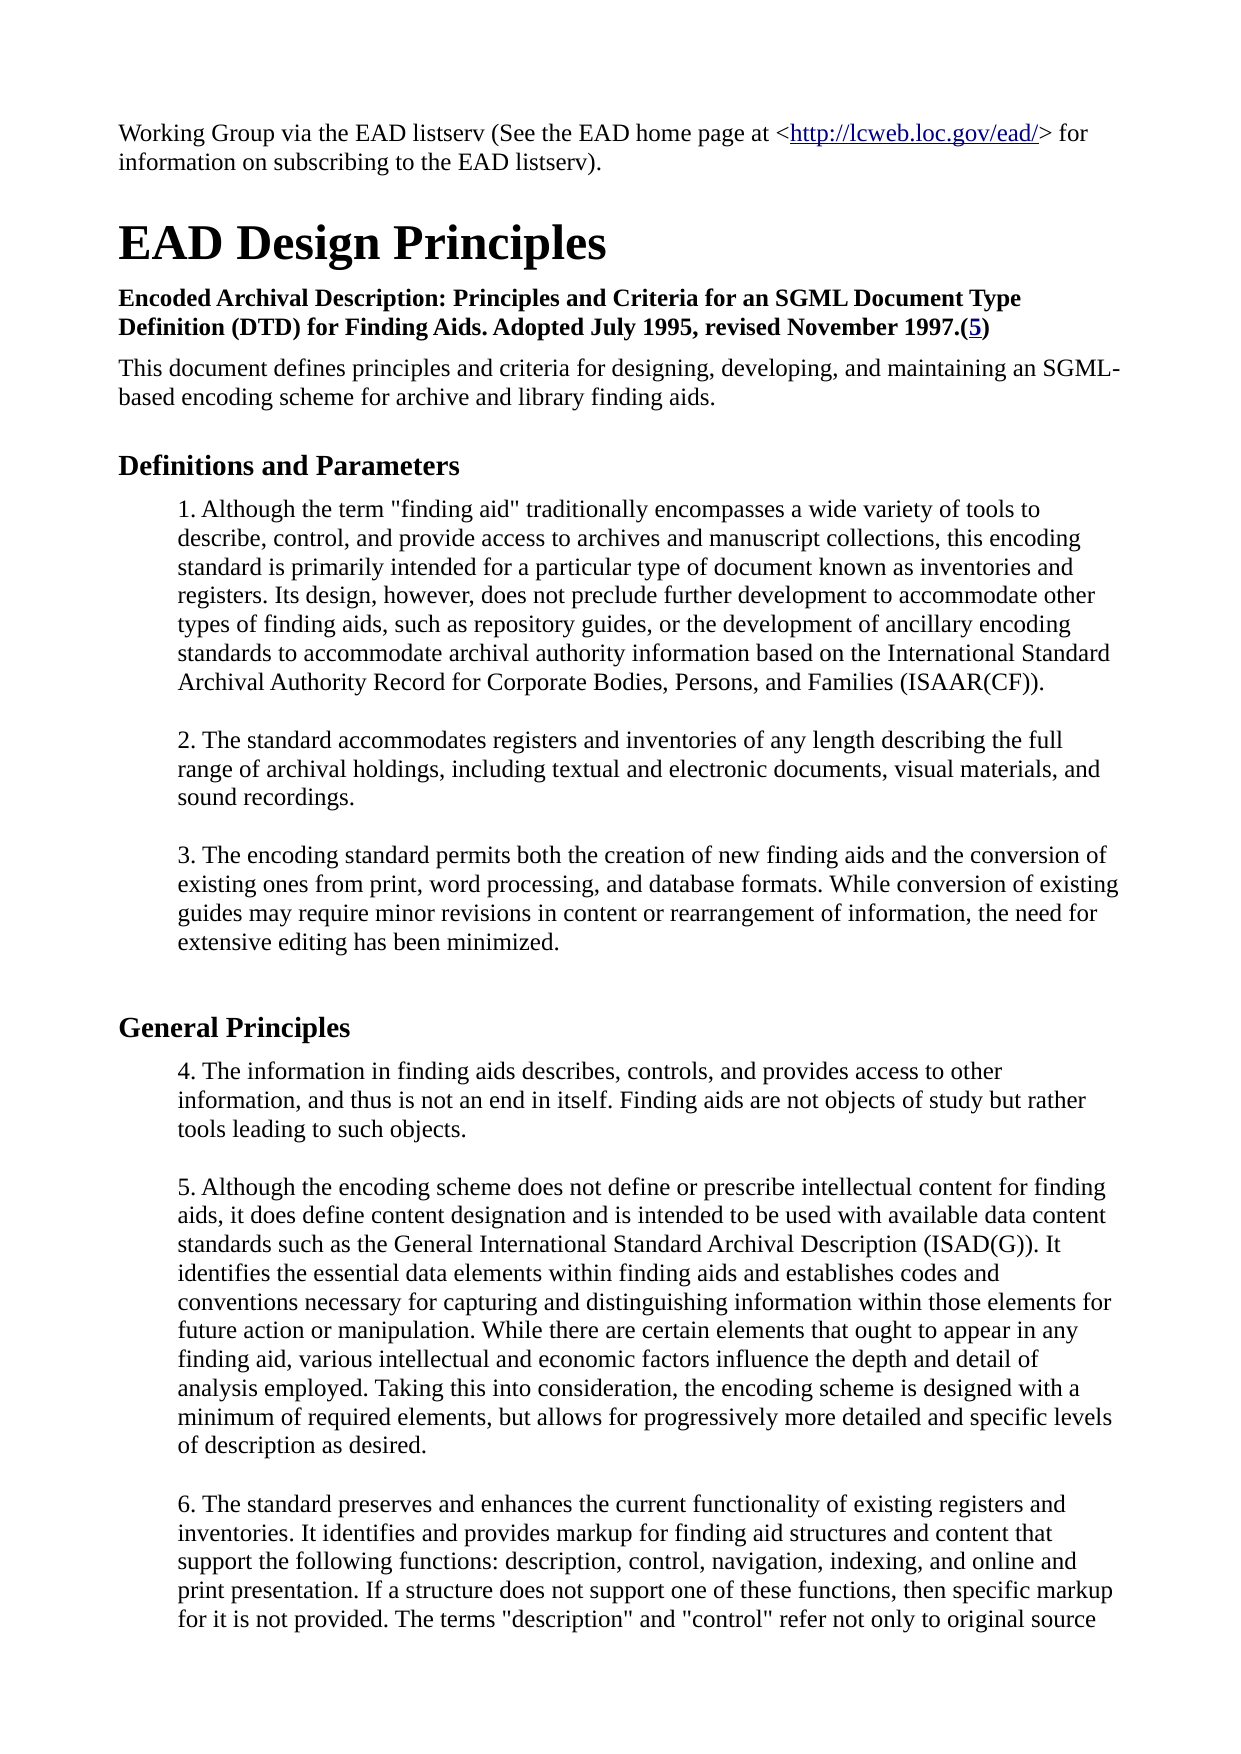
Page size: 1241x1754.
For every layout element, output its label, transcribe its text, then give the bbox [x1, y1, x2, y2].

list 3. The encoding standard permits both the creation of new finding aids and the conversion of existing ones from print, word processing, and database formats. While conversion of existing guides may require minor revisions in content or rearrangement of information, the need for extensive editing has been minimized. [177, 841, 1122, 956]
subtitle EAD Design Principles [118, 213, 1122, 271]
list 4. The information in finding aids describes, controls, and provides access to other information, and thus is not an end in itself. Finding aids are not objects of study but rather tools leading to such objects. [177, 1056, 1122, 1142]
list 6. The standard preserves and enhances the current functionality of existing registers and inventories. It identifies and provides markup for finding aid structures and content that support the following functions: description, control, navigation, indexing, and online and print presentation. If a structure does not support one of these functions, then specific markup for it is not provided. The terms "description" and "control" refer not only to original source [177, 1489, 1122, 1633]
list 2. The standard accommodates registers and inventories of any length describing the full range of archival holdings, including textual and electronic documents, visual materials, and sound recordings. [177, 725, 1122, 811]
subtitle General Principles [118, 1010, 1122, 1044]
text Encoded Archival Description: Principles and Criteria for an SGML Document Type Definition (DTD) for Finding Aids. Adopted July 1995, revised November 1997.(5) [118, 283, 1122, 341]
list 5. Although the encoding scheme does not define or prescribe intellectual content for finding aids, it does define content designation and is intended to be used with available data content standards such as the General International Standard Archival Description (ISAD(G)). It identifies the essential data elements within finding aids and establishes codes and conventions necessary for capturing and distinguishing information within those elements for future action or manipulation. While there are certain elements that ought to appear in any finding aid, various intellectual and economic factors influence the depth and detail of analysis employed. Taking this into consideration, the encoding scheme is designed with a minimum of required elements, but allows for progressively more detailed and specific levels of description as desired. [177, 1172, 1122, 1459]
text Working Group via the EAD listserv (See the EAD home page at <http://lcweb.loc.gov/ead/> for information on subscribing to the EAD listserv). [118, 118, 1122, 176]
list 1. Although the term "finding aid" traditionally encompasses a wide variety of tools to describe, control, and provide access to archives and manuscript collections, this encoding standard is primarily intended for a particular type of document known as inventories and registers. Its design, however, does not preclude further development to accommodate other types of finding aids, such as repository guides, or the development of ancillary encoding standards to accommodate archival authority information based on the International Standard Archival Authority Record for Corporate Bodies, Persons, and Families (ISAAR(CF)). [177, 494, 1122, 695]
subtitle Definitions and Parameters [118, 448, 1122, 482]
text This document defines principles and criteria for designing, developing, and maintaining an SGML-based encoding scheme for archive and library finding aids. [118, 353, 1122, 411]
